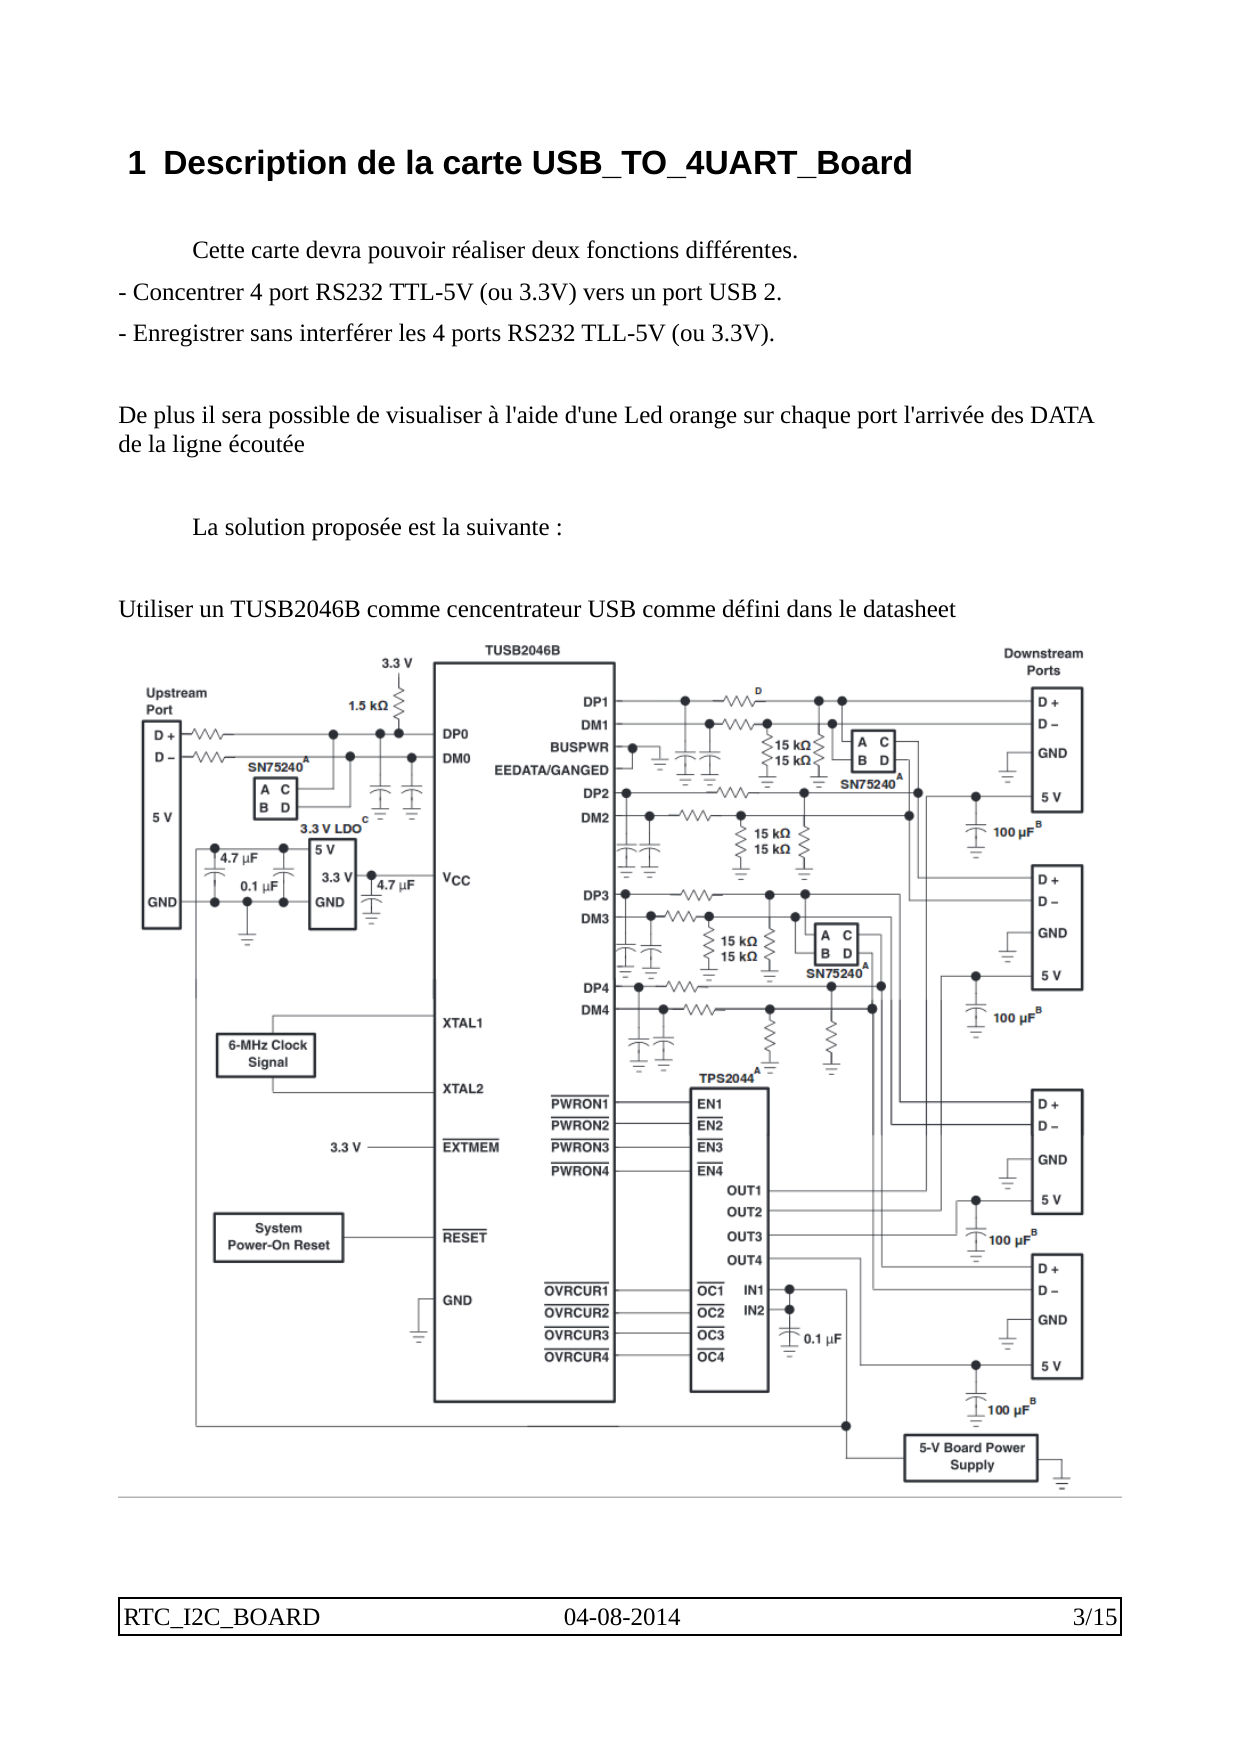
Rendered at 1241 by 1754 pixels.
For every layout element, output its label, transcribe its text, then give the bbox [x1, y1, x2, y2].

text - Concentrer 4 port RS232 TTL-5V (ou 3.3V) vers un port USB 2. [118, 277, 1122, 306]
text La solution proposée est la suivante : [118, 512, 1122, 541]
subtitle Description de la carte USB_TO_4UART_Board [118, 143, 1122, 182]
text De plus il sera possible de visualiser à l'aide d'une Led orange sur chaque port l'arrivée des DATA de la ligne écoutée [118, 401, 1122, 458]
text Utiliser un TUSB2046B comme cencentrateur USB comme défini dans le datasheet [118, 594, 1122, 623]
text - Enregistrer sans interférer les 4 ports RS232 TLL-5V (ou 3.3V). [118, 318, 1122, 347]
picture [118, 635, 1123, 1499]
text Cette carte devra pouvoir réaliser deux fonctions différentes. [118, 236, 1122, 264]
